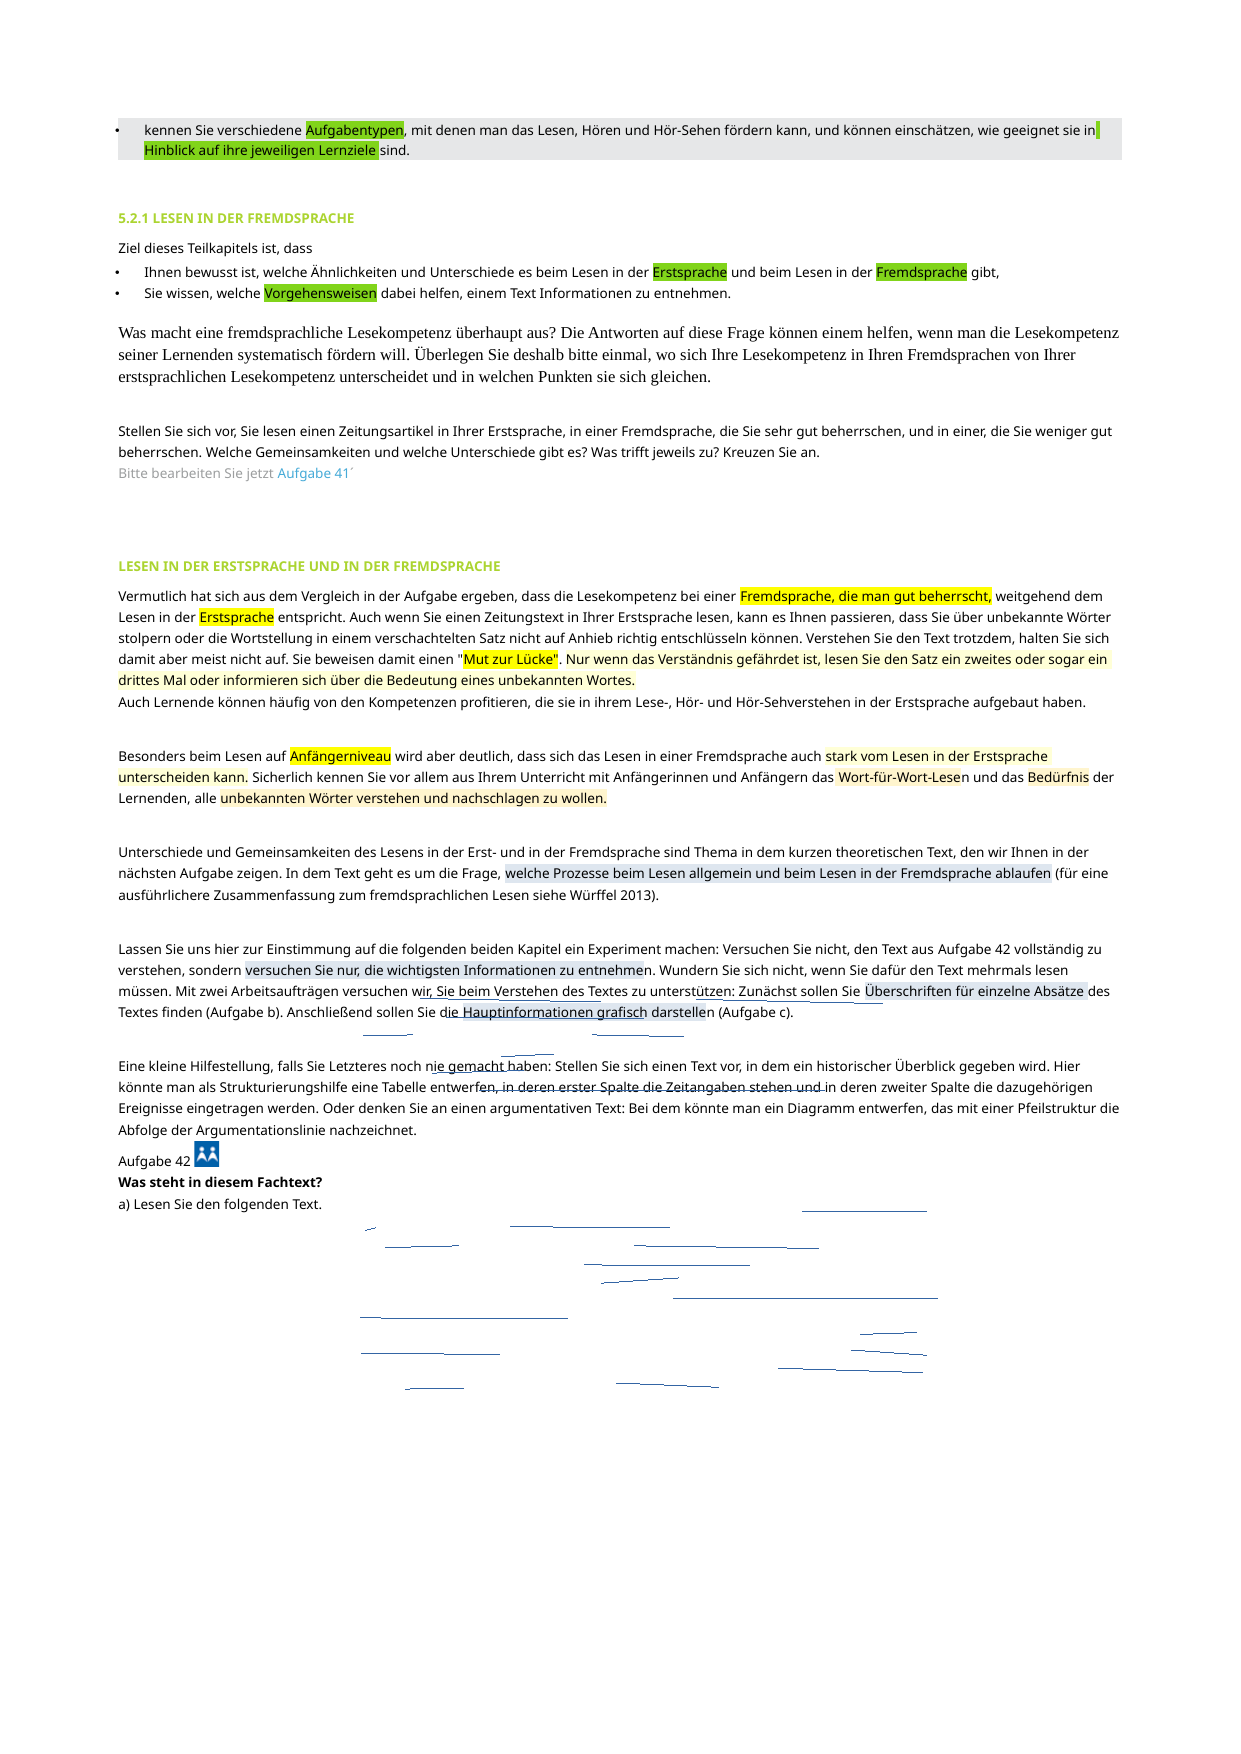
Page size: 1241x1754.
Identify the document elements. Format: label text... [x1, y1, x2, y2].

subtitle 5.2.1 LESEN IN DER FREMDSPRACHE [118, 209, 1122, 228]
text Was steht in diesem Fachtext? [118, 1173, 1122, 1192]
text Vermutlich hat sich aus dem Vergleich in der Aufgabe ergeben, dass die Lesekompetenz bei einer Fremdsprache, die man gut beherrscht, weitgehend dem Lesen in der Erstsprache entspricht. Auch wenn Sie einen Zeitungstext in Ihrer Erstsprache lesen, kann es Ihnen passieren, dass Sie über unbekannte Wörter stolpern oder die Wortstellung in einem verschachtelten Satz nicht auf Anhieb richtig entschlüsseln können. Verstehen Sie den Text trotzdem, halten Sie sich damit aber meist nicht auf. Sie beweisen damit einen "Mut zur Lücke". Nur wenn das Verständnis gefährdet ist, lesen Sie den Satz ein zweites oder sogar ein drittes Mal oder informieren sich über die Bedeutung eines unbekannten Wortes. [118, 587, 1122, 690]
subtitle LESEN IN DER ERSTSPRACHE UND IN DER FREMDSPRACHE [118, 557, 1122, 575]
text Bitte bearbeiten Sie jetzt Aufgabe 41´ [118, 464, 1122, 483]
text Ziel dieses Teilkapitels ist, dass [118, 239, 1122, 258]
text a) Lesen Sie den folgenden Text. [118, 1194, 1122, 1213]
text Lassen Sie uns hier zur Einstimmung auf die folgenden beiden Kapitel ein Experiment machen: Versuchen Sie nicht, den Text aus Aufgabe 42 vollständig zu verstehen, sondern versuchen Sie nur, die wichtigsten Informationen zu entnehmen. Wundern Sie sich nicht, wenn Sie dafür den Text mehrmals lesen müssen. Mit zwei Arbeitsaufträgen versuchen wir, Sie beim Verstehen des Textes zu unterstützen: Zunächst sollen Sie Überschriften für einzelne Absätze des Textes finden (Aufgabe b). Anschließend sollen Sie die Hauptinformationen grafisch darstellen (Aufgabe c). [118, 939, 1122, 1021]
list Sie wissen, welche Vorgehensweisen dabei helfen, einem Text Informationen zu entnehmen. [118, 281, 1122, 302]
text Was macht eine fremdsprachliche Lesekompetenz überhaupt aus? Die Antworten auf diese Frage können einem helfen, wenn man die Lesekompetenz seiner Lernenden systematisch fördern will. Überlegen Sie deshalb bitte einmal, wo sich Ihre Lesekompetenz in Ihren Fremdsprachen von Ihrer erstsprachlichen Lesekompetenz unterscheidet und in welchen Punkten sie sich gleichen. [118, 323, 1122, 386]
text Stellen Sie sich vor, Sie lesen einen Zeitungsartikel in Ihrer Erstsprache, in einer Fremdsprache, die Sie sehr gut beherrschen, und in einer, die Sie weniger gut beherrschen. Welche Gemeinsamkeiten und welche Unterschiede gibt es? Was trifft jeweils zu? Kreuzen Sie an. [118, 422, 1122, 461]
text Auch Lernende können häufig von den Kompetenzen profitieren, die sie in ihrem Lese-, Hör- und Hör-Sehverstehen in der Erstsprache aufgebaut haben. [118, 692, 1122, 711]
text Besonders beim Lesen auf Anfängerniveau wird aber deutlich, dass sich das Lesen in einer Fremdsprache auch stark vom Lesen in der Erstsprache unterscheiden kann. Sicherlich kennen Sie vor allem aus Ihrem Unterricht mit Anfängerinnen und Anfängern das Wort-für-Wort-Lesen und das Bedürfnis der Lernenden, alle unbekannten Wörter verstehen und nachschlagen zu wollen. [118, 747, 1122, 807]
text Aufgabe 42 [118, 1142, 1122, 1171]
text Unterschiede und Gemeinsamkeiten des Lesens in der Erst- und in der Fremdsprache sind Thema in dem kurzen theoretischen Text, den wir Ihnen in der nächsten Aufgabe zeigen. In dem Text geht es um die Frage, welche Prozesse beim Lesen allgemein und beim Lesen in der Fremdsprache ablaufen (für eine ausführlichere Zusammenfassung zum fremdsprachlichen Lesen siehe Würffel 2013). [118, 843, 1122, 904]
list kennen Sie verschiedene Aufgabentypen, mit denen man das Lesen, Hören und Hör-Sehen fördern kann, und können einschätzen, wie geeignet sie in Hinblick auf ihre jeweiligen Lernziele sind. [118, 118, 1122, 160]
list Ihnen bewusst ist, welche Ähnlichkeiten und Unterschiede es beim Lesen in der Erstsprache und beim Lesen in der Fremdsprache gibt, [118, 260, 1122, 281]
text Eine kleine Hilfestellung, falls Sie Letzteres noch nie gemacht haben: Stellen Sie sich einen Text vor, in dem ein historischer Überblick gegeben wird. Hier könnte man als Strukturierungshilfe eine Tabelle entwerfen, in deren erster Spalte die Zeitangaben stehen und in deren zweiter Spalte die dazugehörigen Ereignisse eingetragen werden. Oder denken Sie an einen argumentativen Text: Bei dem könnte man ein Diagramm entwerfen, das mit einer Pfeilstruktur die Abfolge der Argumentationslinie nachzeichnet. [118, 1057, 1122, 1139]
picture [194, 1141, 220, 1167]
